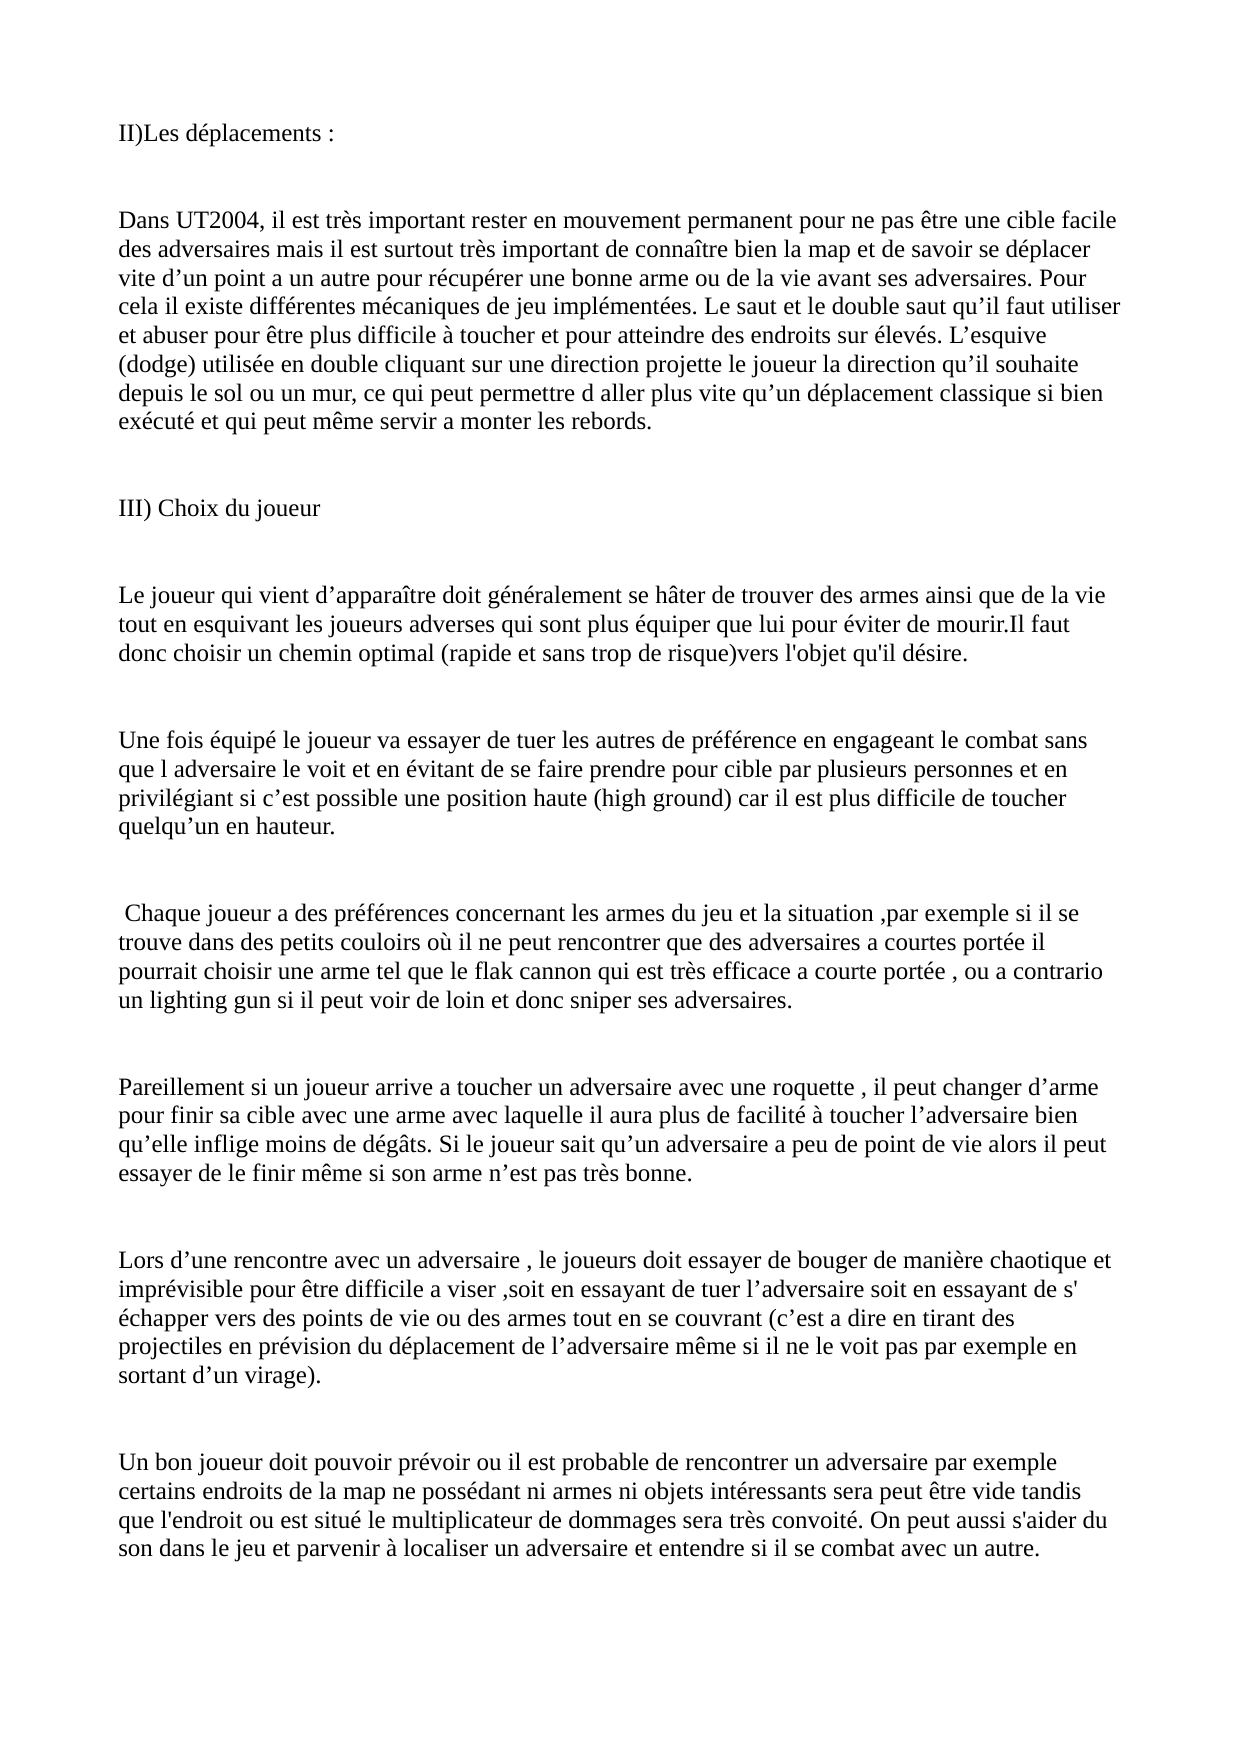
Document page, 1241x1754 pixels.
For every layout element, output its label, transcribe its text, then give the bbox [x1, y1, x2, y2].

text II)Les déplacements : [118, 118, 1122, 147]
text Un bon joueur doit pouvoir prévoir ou il est probable de rencontrer un adversaire par exemple certains endroits de la map ne possédant ni armes ni objets intéressants sera peut être vide tandis que l'endroit ou est situé le multiplicateur de dommages sera très convoité. On peut aussi s'aider du son dans le jeu et parvenir à localiser un adversaire et entendre si il se combat avec un autre. [118, 1447, 1122, 1562]
text III) Choix du joueur [118, 493, 1122, 522]
text Pareillement si un joueur arrive a toucher un adversaire avec une roquette , il peut changer d’arme pour finir sa cible avec une arme avec laquelle il aura plus de facilité à toucher l’adversaire bien qu’elle inflige moins de dégâts. Si le joueur sait qu’un adversaire a peu de point de vie alors il peut essayer de le finir même si son arme n’est pas très bonne. [118, 1072, 1122, 1187]
text Chaque joueur a des préférences concernant les armes du jeu et la situation ,par exemple si il se trouve dans des petits couloirs où il ne peut rencontrer que des adversaires a courtes portée il pourrait choisir une arme tel que le flak cannon qui est très efficace a courte portée , ou a contrario un lighting gun si il peut voir de loin et donc sniper ses adversaires. [118, 898, 1122, 1013]
text Le joueur qui vient d’apparaître doit généralement se hâter de trouver des armes ainsi que de la vie tout en esquivant les joueurs adverses qui sont plus équiper que lui pour éviter de mourir.Il faut donc choisir un chemin optimal (rapide et sans trop de risque)vers l'objet qu'il désire. [118, 581, 1122, 667]
text Lors d’une rencontre avec un adversaire , le joueurs doit essayer de bouger de manière chaotique et imprévisible pour être difficile a viser ,soit en essayant de tuer l’adversaire soit en essayant de s' échapper vers des points de vie ou des armes tout en se couvrant (c’est a dire en tirant des projectiles en prévision du déplacement de l’adversaire même si il ne le voit pas par exemple en sortant d’un virage). [118, 1245, 1122, 1389]
text Une fois équipé le joueur va essayer de tuer les autres de préférence en engageant le combat sans que l adversaire le voit et en évitant de se faire prendre pour cible par plusieurs personnes et en privilégiant si c’est possible une position haute (high ground) car il est plus difficile de toucher quelqu’un en hauteur. [118, 725, 1122, 840]
text Dans UT2004, il est très important rester en mouvement permanent pour ne pas être une cible facile des adversaires mais il est surtout très important de connaître bien la map et de savoir se déplacer vite d’un point a un autre pour récupérer une bonne arme ou de la vie avant ses adversaires. Pour cela il existe différentes mécaniques de jeu implémentées. Le saut et le double saut qu’il faut utiliser et abuser pour être plus difficile à toucher et pour atteindre des endroits sur élevés. L’esquive (dodge) utilisée en double cliquant sur une direction projette le joueur la direction qu’il souhaite depuis le sol ou un mur, ce qui peut permettre d aller plus vite qu’un déplacement classique si bien exécuté et qui peut même servir a monter les rebords. [118, 205, 1122, 435]
